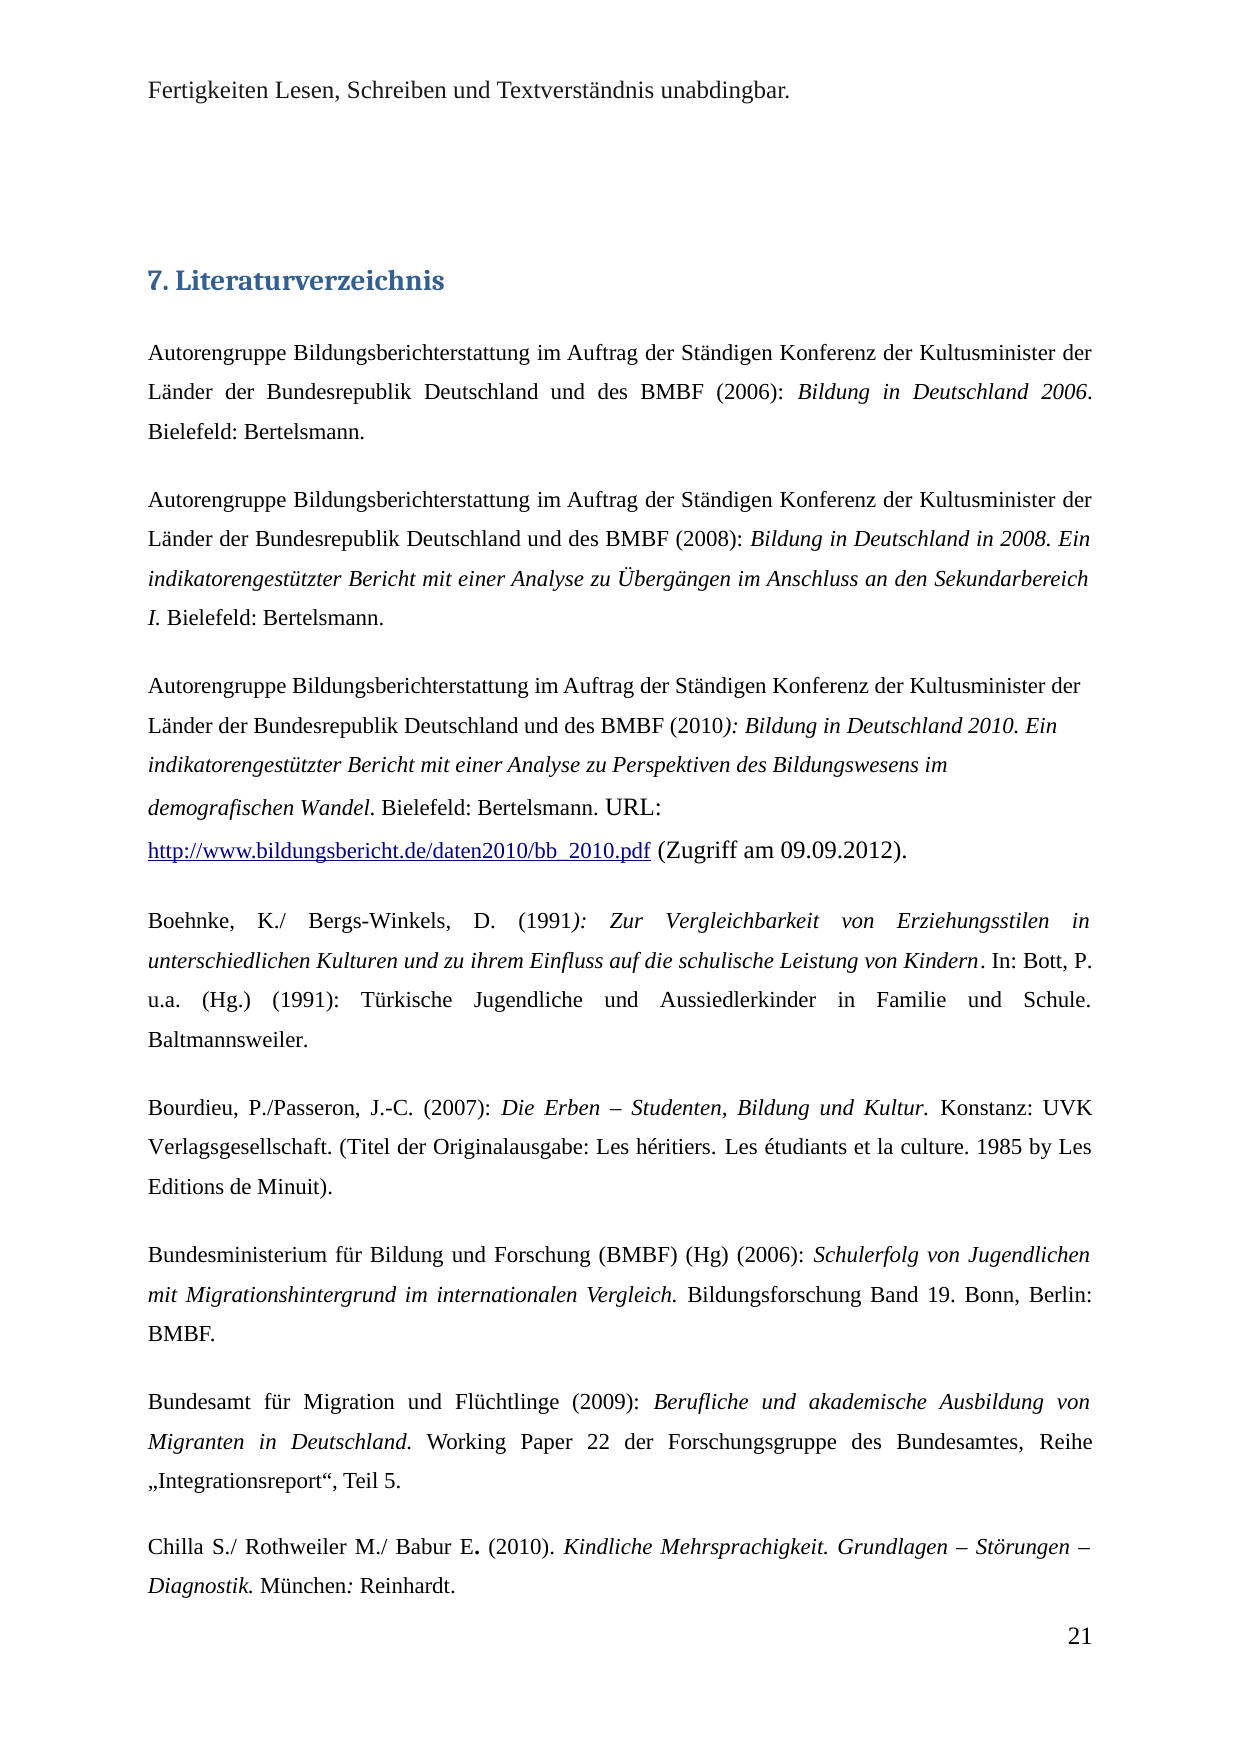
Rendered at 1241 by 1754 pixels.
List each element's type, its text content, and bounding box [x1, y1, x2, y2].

text Autorengruppe Bildungsberichterstattung im Auftrag der Ständigen Konferenz der Kultusminister der Länder der Bundesrepublik Deutschland und des BMBF (2006): Bildung in Deutschland 2006. Bielefeld: Bertelsmann. [148, 284, 1093, 389]
text Chilla S./ Rothweiler M./ Babur E. (2010). Kindliche Mehrsprachigkeit. Grundlagen – Störungen – Diagnostik. München: Reinhardt. [148, 1478, 1093, 1544]
text Bundesamt für Migration und Flüchtlinge (2009): Berufliche und akademische Ausbildung von Migranten in Deutschland. Working Paper 22 der Forschungsgruppe des Bundesamtes, Reihe „Integrationsreport“, Teil 5. [148, 1333, 1093, 1439]
text Bundesministerium für Bildung und Forschung (BMBF) (Hg) (2006): Schulerfolg von Jugendlichen mit Migrationshintergrund im internationalen Vergleich. Bildungsforschung Band 19. Bonn, Berlin: BMBF. [148, 1186, 1093, 1292]
text Fertigkeiten Lesen, Schreiben und Textverständnis unabdingbar. [148, 75, 1093, 104]
text Bourdieu, P./Passeron, J.-C. (2007): Die Erben – Studenten, Bildung und Kultur. Konstanz: UVK Verlagsgesellschaft. (Titel der Originalausgabe: Les héritiers. Les étudiants et la culture. 1985 by Les Editions de Minuit). [148, 1039, 1093, 1144]
text Autorengruppe Bildungsberichterstattung im Auftrag der Ständigen Konferenz der Kultusminister der Länder der Bundesrepublik Deutschland und des BMBF (2008): Bildung in Deutschland in 2008. Ein indikatorengestützter Bericht mit einer Analyse zu Übergängen im Anschluss an den Sekundarbereich I. Bielefeld: Bertelsmann. [148, 431, 1093, 576]
text Boehnke, K./ Bergs-Winkels, D. (1991): Zur Vergleichbarkeit von Erziehungsstilen in unterschiedlichen Kulturen und zu ihrem Einfluss auf die schulische Leistung von Kindern. In: Bott, P. u.a. (Hg.) (1991): Türkische Jugendliche und Aussiedlerkinder in Familie und Schule. Baltmannsweiler. [148, 852, 1093, 997]
subtitle 7. Literaturverzeichnis [148, 214, 1093, 243]
text Autorengruppe Bildungsberichterstattung im Auftrag der Ständigen Konferenz der Kultusminister der Länder der Bundesrepublik Deutschland und des BMBF (2010): Bildung in Deutschland 2010. Ein indikatorengestützter Bericht mit einer Analyse zu Perspektiven des Bildungswesens im demografischen Wandel. Bielefeld: Bertelsmann. URL: http://www.bildungsbericht.de/daten2010/bb_2010.pdf (Zugriff am 09.09.2012). [148, 618, 1093, 809]
